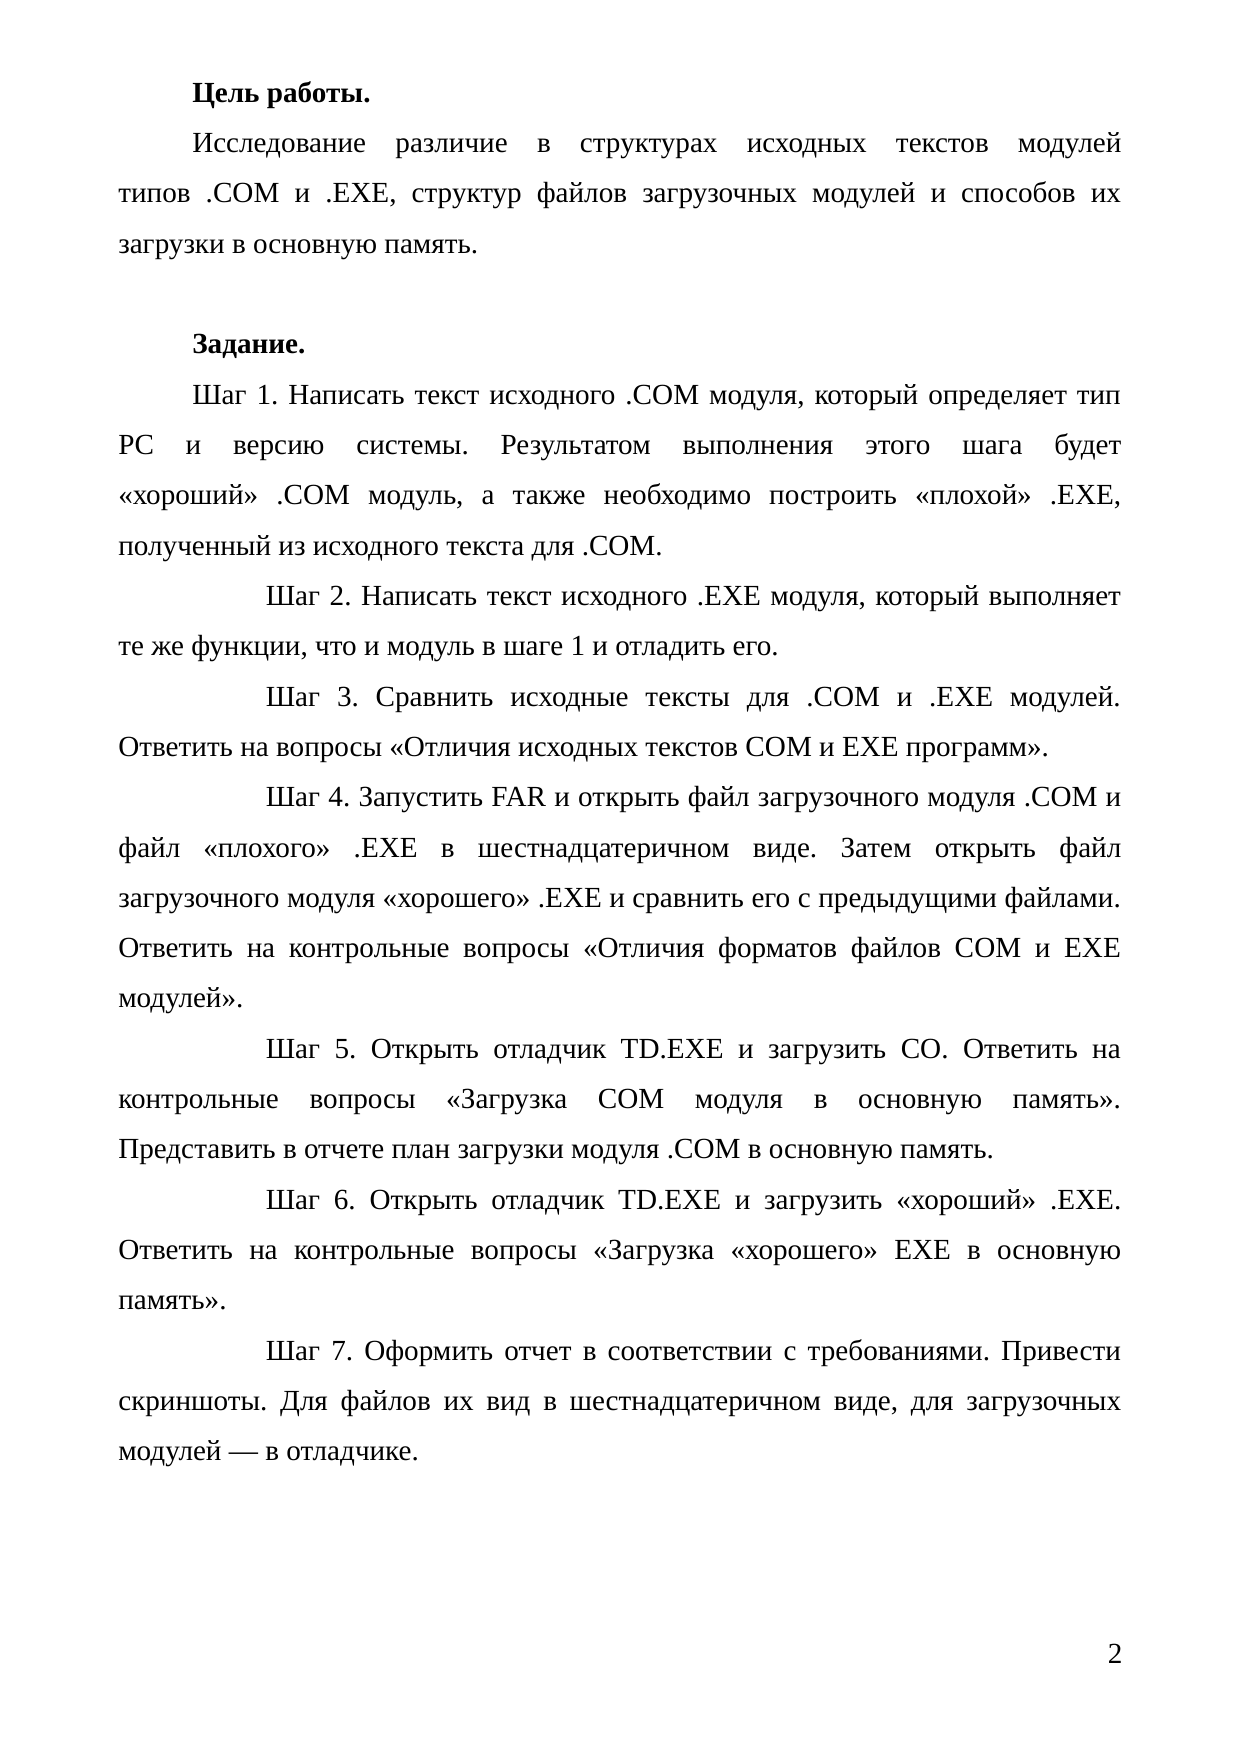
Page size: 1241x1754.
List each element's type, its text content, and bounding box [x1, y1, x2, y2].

subtitle Цель работы. [118, 75, 1122, 108]
text Исследование различие в структурах исходных текстов модулей типов .COM и .EXE, структур файлов загрузочных модулей и способов их загрузки в основную память. [118, 125, 1122, 259]
subtitle Задание. [118, 327, 1122, 360]
text Шаг 4. Запустить FAR и открыть файл загрузочного модуля .COM и файл «плохого» .EXE в шестнадцатеричном виде. Затем открыть файл загрузочного модуля «хорошего» .EXE и сравнить его с предыдущими файлами. Ответить на контрольные вопросы «Отличия форматов файлов COM и EXE модулей». [118, 779, 1122, 1014]
text Шаг 5. Открыть отладчик TD.EXE и загрузить CO. Ответить на контрольные вопросы «Загрузка COM модуля в основную память». Представить в отчете план загрузки модуля .COM в основную память. [118, 1031, 1122, 1165]
text Шаг 3. Сравнить исходные тексты для .COM и .EXE модулей. Ответить на вопросы «Отличия исходных текстов COM и EXE программ». [118, 679, 1122, 763]
text Шаг 7. Оформить отчет в соответствии с требованиями. Привести скриншоты. Для файлов их вид в шестнадцатеричном виде, для загрузочных модулей — в отладчике. [118, 1333, 1122, 1467]
text Шаг 1. Написать текст исходного .COM модуля, который определяет тип PC и версию системы. Результатом выполнения этого шага будет «хороший» .COM модуль, а также необходимо построить «плохой» .EXE, полученный из исходного текста для .COM. [118, 377, 1122, 561]
text Шаг 2. Написать текст исходного .EXE модуля, который выполняет те же функции, что и модуль в шаге 1 и отладить его. [118, 578, 1122, 662]
text Шаг 6. Открыть отладчик TD.EXE и загрузить «хороший» .EXE. Ответить на контрольные вопросы «Загрузка «хорошего» EXE в основную память». [118, 1182, 1122, 1316]
